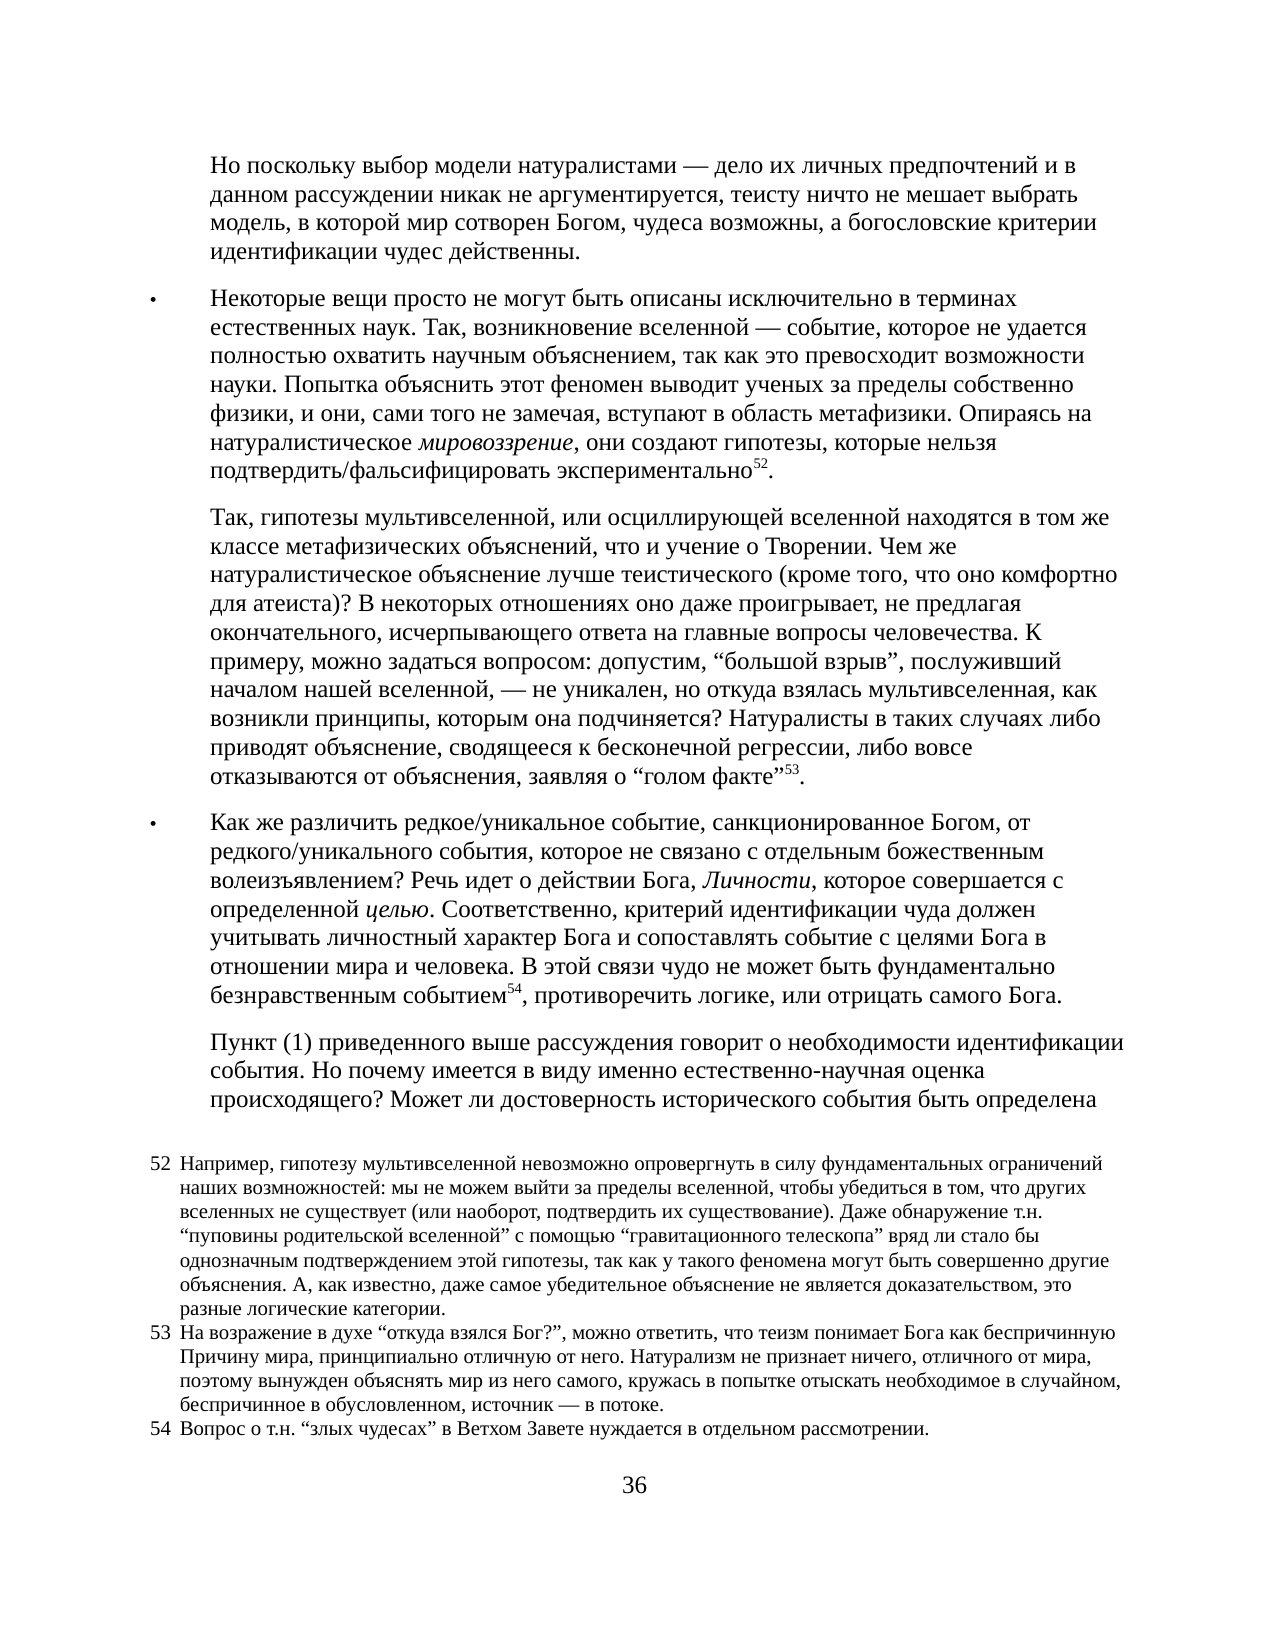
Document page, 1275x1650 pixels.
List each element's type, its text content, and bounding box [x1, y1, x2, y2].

list Пункт (1) приведенного выше рассуждения говорит о необходимости идентификации события. Но почему имеется в виду именно естественно-научная оценка происходящего? Может ли достоверность исторического события быть определена [150, 1027, 1125, 1113]
list Вопрос о т.н. “злых чудесах” в Ветхом Завете нуждается в отдельном рассмотрении. [150, 1416, 1125, 1440]
list На возражение в духе “откуда взялся Бог?”, можно ответить, что теизм понимает Бога как беспричинную Причину мира, принципиально отличную от него. Натурализм не признает ничего, отличного от мира, поэтому вынужден объяснять мир из него самого, кружась в попытке отыскать необходимое в случайном, беспричинное в обусловленном, источник — в потоке. [150, 1320, 1125, 1416]
list Как же различить редкое/уникальное событие, санкционированное Богом, от редкого/уникального события, которое не связано с отдельным божественным волеизъявлением? Речь идет о действии Бога, Личности, которое совершается с определенной целью. Соответственно, критерий идентификации чуда должен учитывать личностный характер Бога и сопоставлять событие с целями Бога в отношении мира и человека. В этой связи чудо не может быть фундаментально безнравственным событием, противоречить логике, или отрицать самого Бога. [150, 807, 1125, 1009]
list Но поскольку выбор модели натуралистами — дело их личных предпочтений и в данном рассуждении никак не аргументируется, теисту ничто не мешает выбрать модель, в которой мир сотворен Богом, чудеса возможны, а богословские критерии идентификации чудес действенны. [150, 150, 1125, 265]
list Некоторые вещи просто не могут быть описаны исключительно в терминах естественных наук. Так, возникновение вселенной — событие, которое не удается полностью охватить научным объяснением, так как это превосходит возможности науки. Попытка объяснить этот феномен выводит ученых за пределы собственно физики, и они, сами того не замечая, вступают в область метафизики. Опираясь на натуралистическое мировоззрение, они создают гипотезы, которые нельзя подтвердить/фальсифицировать экспериментально. [150, 283, 1125, 484]
list Например, гипотезу мультивселенной невозможно опровергнуть в силу фундаментальных ограничений наших возмножностей: мы не можем выйти за пределы вселенной, чтобы убедиться в том, что других вселенных не существует (или наоборот, подтвердить их существование). Даже обнаружение т.н. “пуповины родительской вселенной” с помощью “гравитационного телескопа” вряд ли стало бы однозначным подтверждением этой гипотезы, так как у такого феномена могут быть совершенно другие объяснения. А, как известно, даже самое убедительное объяснение не является доказательством, это разные логические категории. [150, 1151, 1125, 1320]
list Так, гипотезы мультивселенной, или осциллирующей вселенной находятся в том же классе метафизических объяснений, что и учение о Творении. Чем же натуралистическое объяснение лучше теистического (кроме того, что оно комфортно для атеиста)? В некоторых отношениях оно даже проигрывает, не предлагая окончательного, исчерпывающего ответа на главные вопросы человечества. К примеру, можно задаться вопросом: допустим, “большой взрыв”, послуживший началом нашей вселенной, — не уникален, но откуда взялась мультивселенная, как возникли принципы, которым она подчиняется? Натуралисты в таких случаях либо приводят объяснение, сводящееся к бесконечной регрессии, либо вовсе отказываются от объяснения, заявляя о “голом факте”. [150, 502, 1125, 789]
